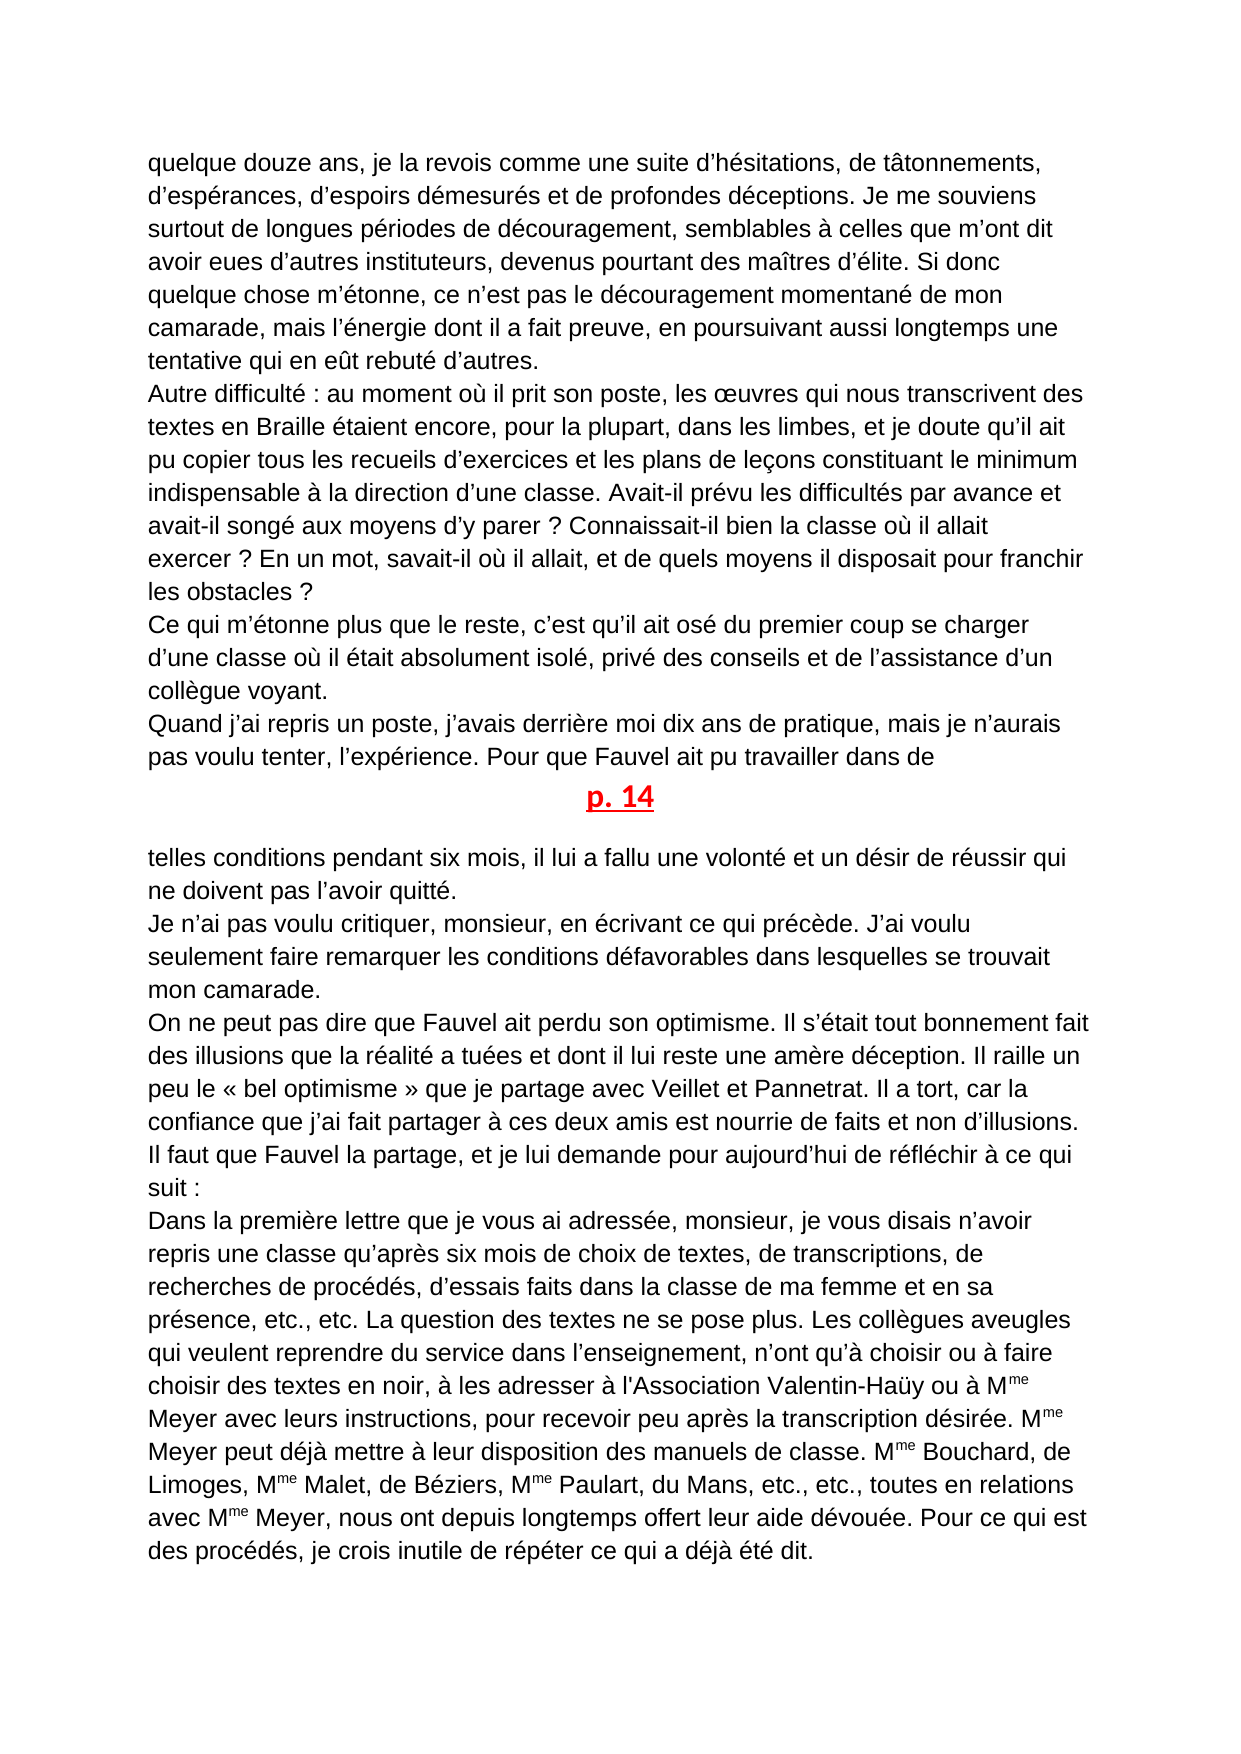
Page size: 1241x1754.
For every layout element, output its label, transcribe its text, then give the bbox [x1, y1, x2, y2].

text Quand j’ai repris un poste, j’avais derrière moi dix ans de pratique, mais je n’aurais pas voulu tenter, l’expérience. Pour que Fauvel ait pu travailler dans de [148, 709, 1093, 771]
text telles conditions pendant six mois, il lui a fallu une volonté et un désir de réussir qui ne doivent pas l’avoir quitté. [148, 843, 1093, 904]
text Ce qui m’étonne plus que le reste, c’est qu’il ait osé du premier coup se charger d’une classe où il était absolument isolé, privé des conseils et de l’assistance d’un collègue voyant. [148, 610, 1093, 705]
text On ne peut pas dire que Fauvel ait perdu son optimisme. Il s’était tout bonnement fait des illusions que la réalité a tuées et dont il lui reste une amère déception. Il raille un peu le « bel optimisme » que je partage avec Veillet et Pannetrat. Il a tort, car la confiance que j’ai fait partager à ces deux amis est nourrie de faits et non d’illusions. Il faut que Fauvel la partage, et je lui demande pour aujourd’hui de réfléchir à ce qui suit : [148, 1008, 1093, 1202]
text Je n’ai pas voulu critiquer, monsieur, en écrivant ce qui précède. J’ai voulu seulement faire remarquer les conditions défavorables dans lesquelles se trouvait mon camarade. [148, 909, 1093, 1003]
text Autre difficulté : au moment où il prit son poste, les œuvres qui nous transcrivent des textes en Braille étaient encore, pour la plupart, dans les limbes, et je doute qu’il ait pu copier tous les recueils d’exercices et les plans de leçons constituant le minimum indispensable à la direction d’une classe. Avait-il prévu les difficultés par avance et avait-il songé aux moyens d’y parer ? Connaissait-il bien la classe où il allait exercer ? En un mot, savait-il où il allait, et de quels moyens il disposait pour franchir les obstacles ? [148, 379, 1093, 606]
text p. 14 [148, 775, 1093, 816]
text Dans la première lettre que je vous ai adressée, monsieur, je vous disais n’avoir repris une classe qu’après six mois de choix de textes, de transcriptions, de recherches de procédés, d’essais faits dans la classe de ma femme et en sa présence, etc., etc. La question des textes ne se pose plus. Les collègues aveugles qui veulent reprendre du service dans l’enseignement, n’ont qu’à choisir ou à faire choisir des textes en noir, à les adresser à l'Association Valentin-Haüy ou à Mme Meyer avec leurs instructions, pour recevoir peu après la transcription désirée. Mme Meyer peut déjà mettre à leur disposition des manuels de classe. Mme Bouchard, de Limoges, Mme Malet, de Béziers, Mme Paulart, du Mans, etc., etc., toutes en relations avec Mme Meyer, nous ont depuis longtemps offert leur aide dévouée. Pour ce qui est des procédés, je crois inutile de répéter ce qui a déjà été dit. [148, 1206, 1093, 1565]
text quelque douze ans, je la revois comme une suite d’hésitations, de tâtonnements, d’espérances, d’espoirs démesurés et de profondes déceptions. Je me souviens surtout de longues périodes de découragement, semblables à celles que m’ont dit avoir eues d’autres instituteurs, devenus pourtant des maîtres d’élite. Si donc quelque chose m’étonne, ce n’est pas le découragement momentané de mon camarade, mais l’énergie dont il a fait preuve, en poursuivant aussi longtemps une tentative qui en eût rebuté d’autres. [148, 148, 1093, 374]
